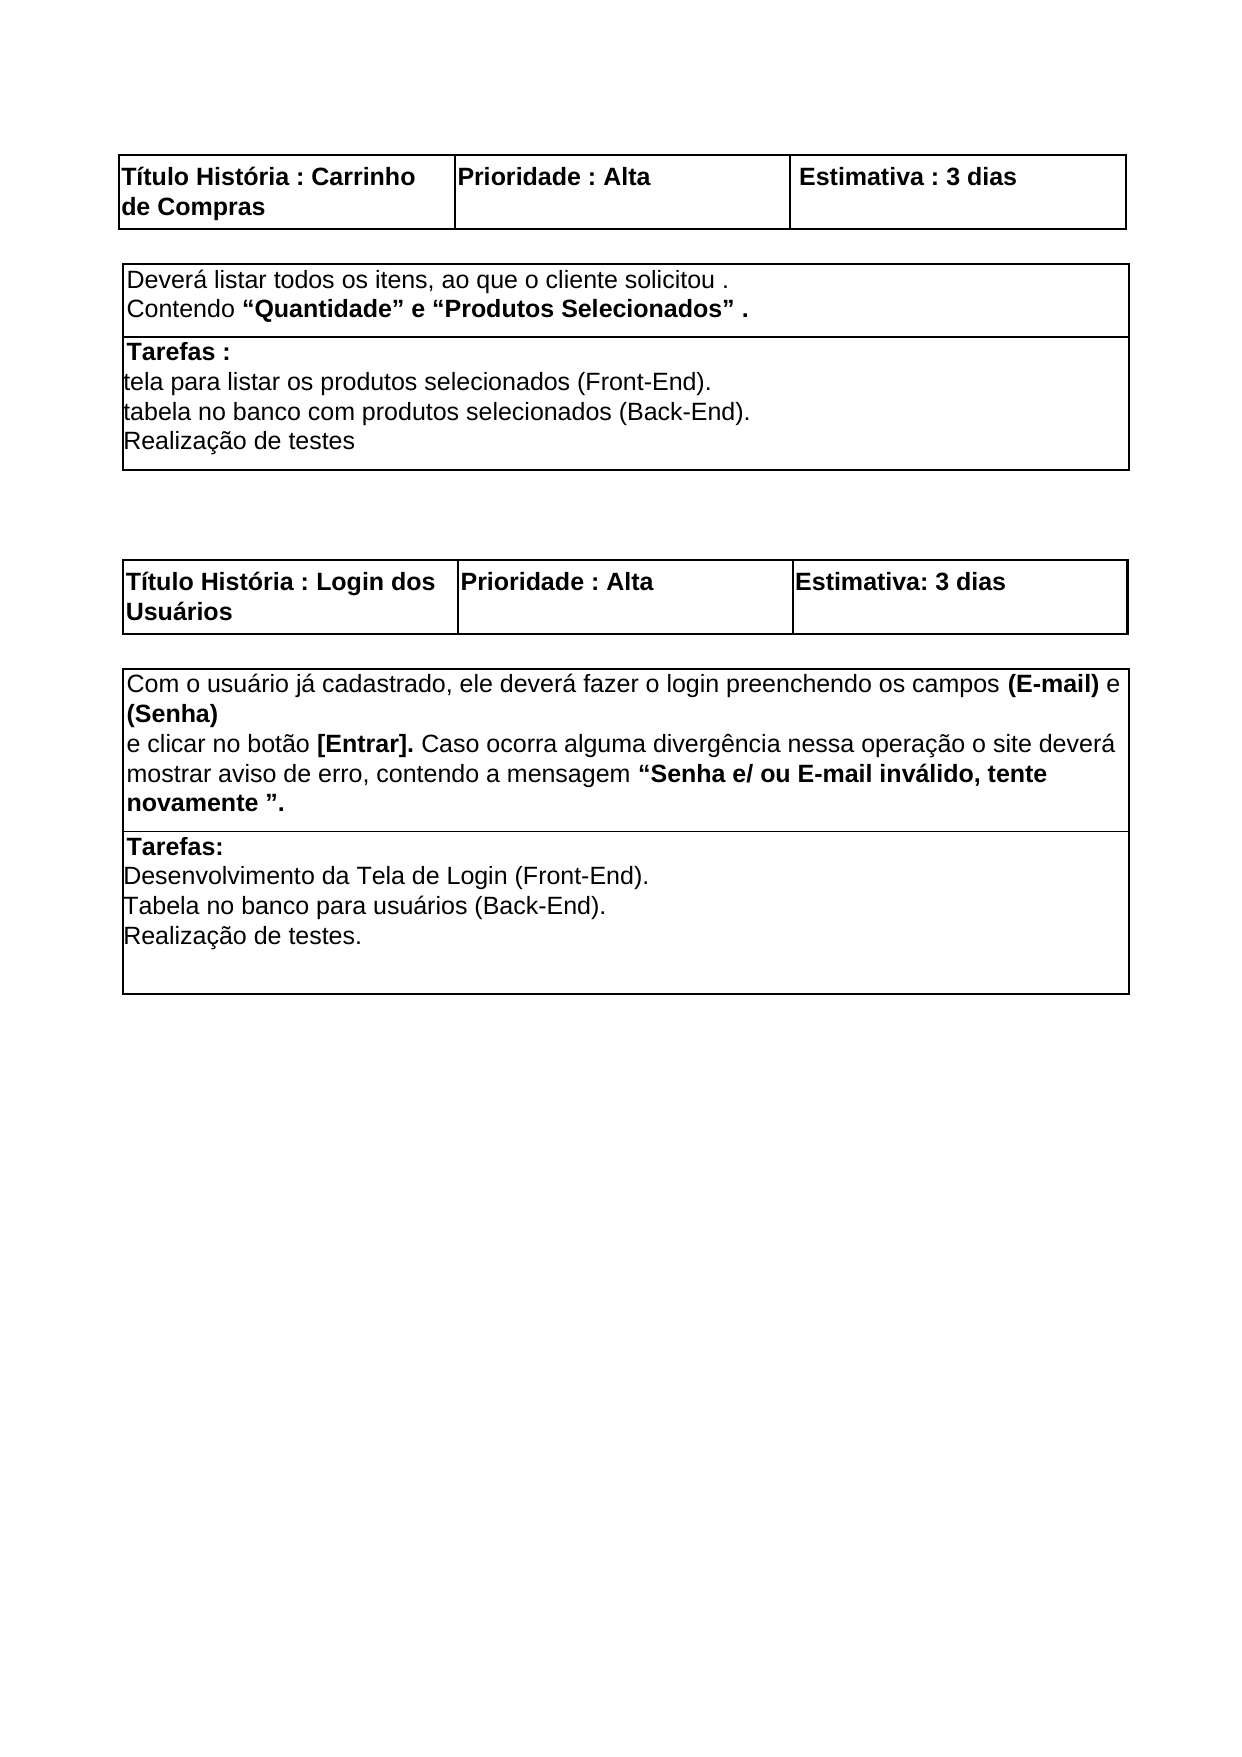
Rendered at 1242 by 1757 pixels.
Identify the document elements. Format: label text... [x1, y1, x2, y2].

table_header Prioridade : Alta [456, 156, 789, 227]
table_header Estimativa : 3 dias [791, 156, 1125, 227]
table_header Título História : Login dos Usuários [124, 561, 457, 633]
table_header Estimativa: 3 dias [794, 561, 1126, 633]
table_header Prioridade : Alta [459, 561, 792, 633]
table_header Título História : Carrinho de Compras [120, 156, 454, 227]
